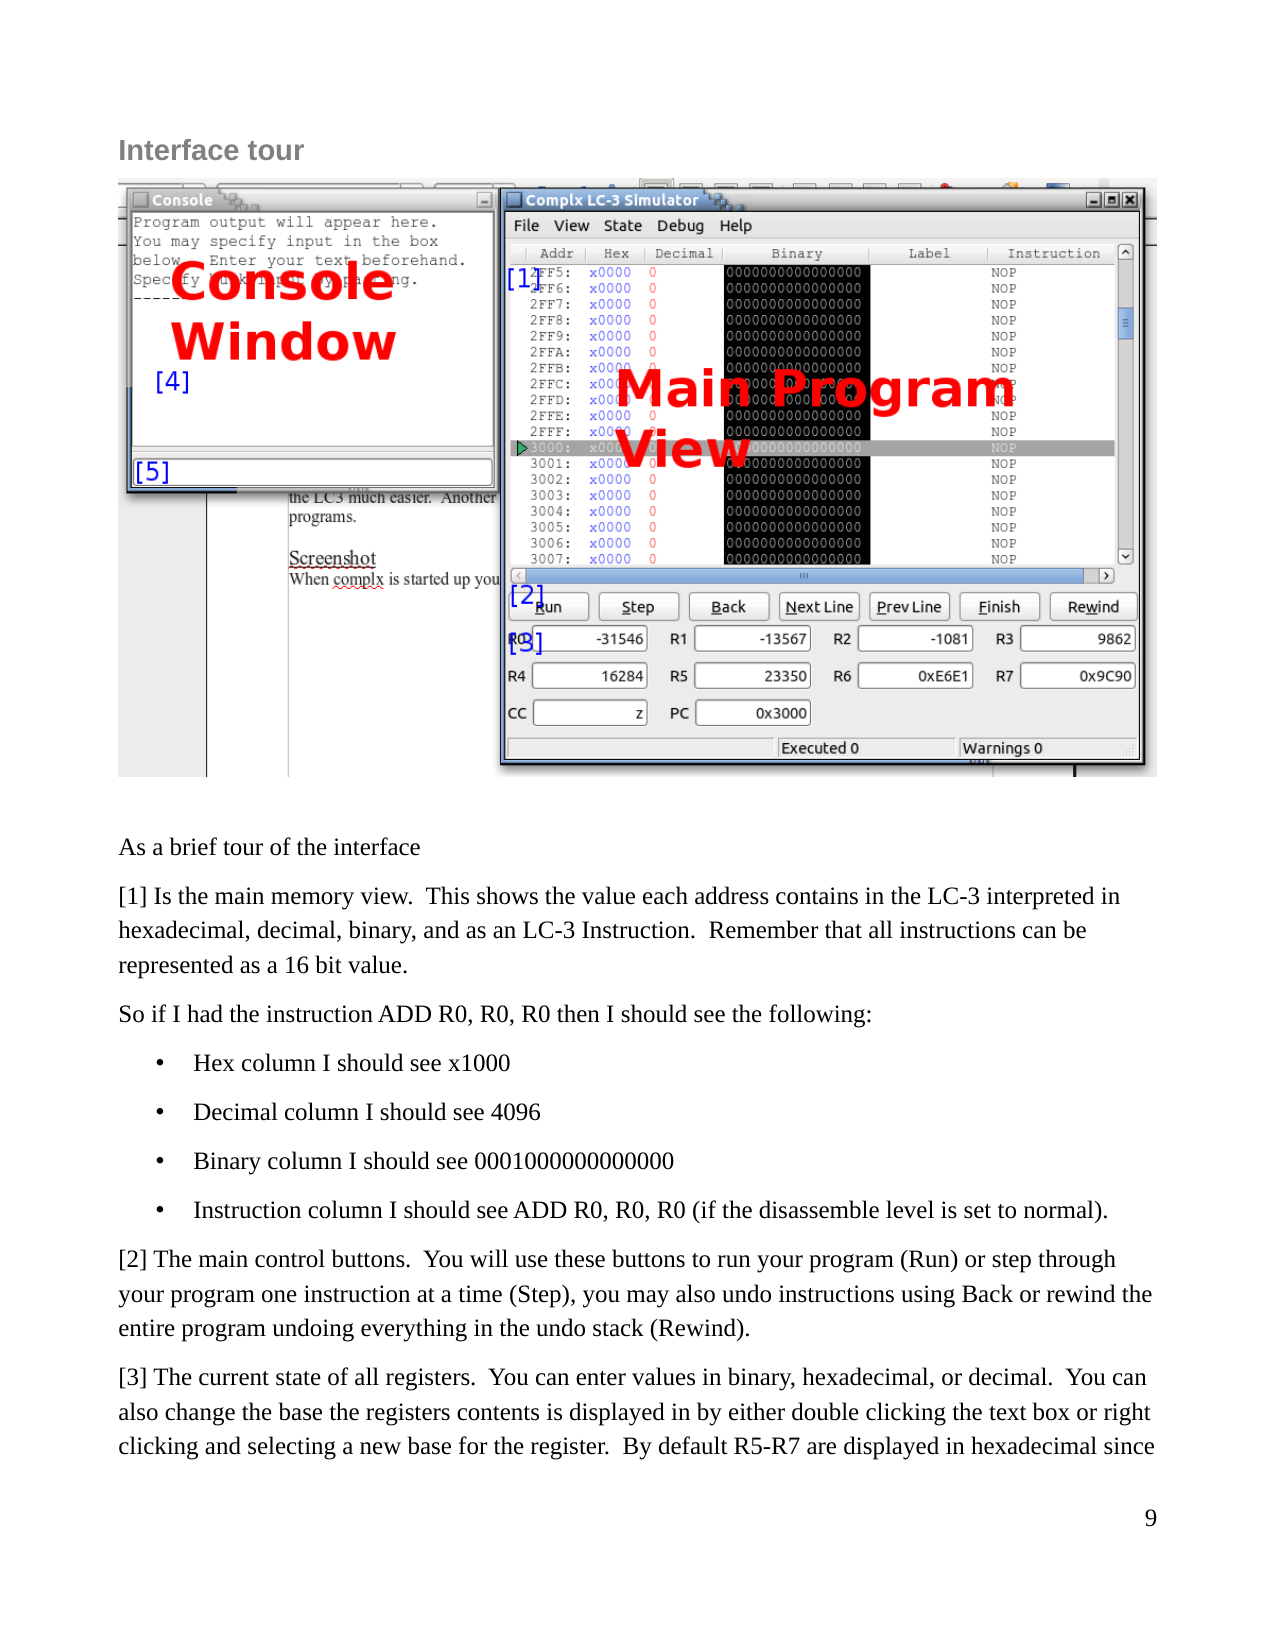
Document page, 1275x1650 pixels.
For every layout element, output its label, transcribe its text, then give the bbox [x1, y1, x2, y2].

picture [118, 178, 1157, 777]
text So if I had the instruction ADD R0, R0, R0 then I should see the following: [118, 999, 1157, 1028]
text [1] Is the main memory view. This shows the value each address contains in the LC-3 interpreted in hexadecimal, decimal, binary, and as an LC-3 Instruction. Remember that all instructions can be represented as a 16 bit value. [118, 881, 1157, 979]
list Decimal column I should see 4096 [156, 1097, 1157, 1126]
list Binary column I should see 0001000000000000 [156, 1146, 1157, 1175]
subtitle Interface tour [118, 133, 1157, 166]
list Hex column I should see x1000 [156, 1048, 1157, 1077]
text [2] The main control buttons. You will use these buttons to run your program (Run) or step through your program one instruction at a time (Step), you may also undo instructions using Back or rewind the entire program undoing everything in the undo stack (Rewind). [118, 1244, 1157, 1342]
text [3] The current state of all registers. You can enter values in binary, hexadecimal, or decimal. You can also change the base the registers contents is displayed in by either double clicking the text box or right clicking and selecting a new base for the register. By default R5-R7 are displayed in hexadecimal since [118, 1362, 1157, 1460]
list Instruction column I should see ADD R0, R0, R0 (if the disassemble level is set to normal). [156, 1195, 1157, 1224]
text As a brief tour of the interface [118, 832, 1157, 861]
